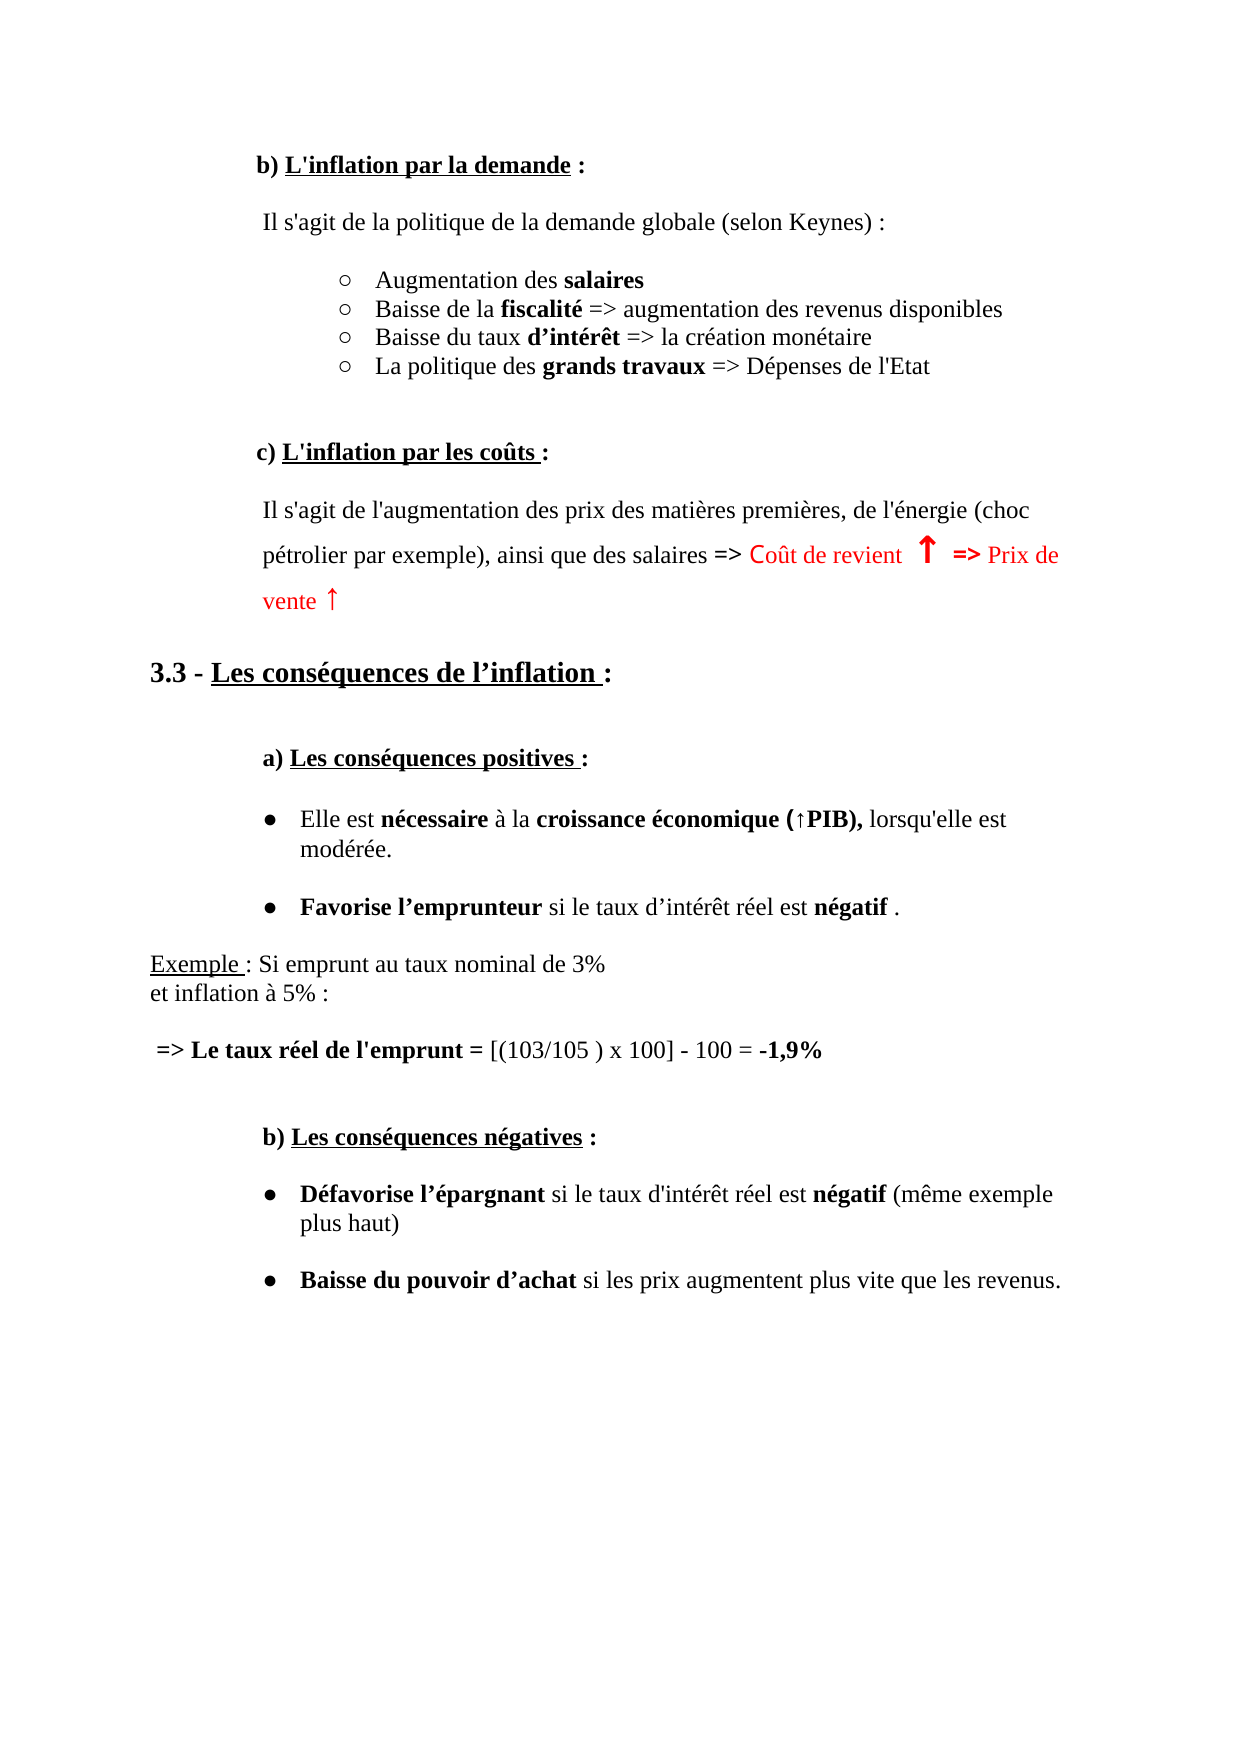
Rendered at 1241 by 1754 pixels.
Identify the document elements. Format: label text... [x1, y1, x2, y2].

text et inflation à 5% : [150, 978, 1090, 1007]
list Augmentation des salaires [337, 265, 1090, 294]
list b) Les conséquences négatives : [187, 1122, 1090, 1151]
list La politique des grands travaux => Dépenses de l'Etat [337, 351, 1090, 380]
list Baisse de la fiscalité => augmentation des revenus disponibles [337, 294, 1090, 322]
list Il s'agit de la politique de la demande globale (selon Keynes) : [262, 207, 1090, 236]
list c) L'inflation par les coûts : [187, 437, 1090, 466]
list a) Les conséquences positives : [187, 743, 1090, 771]
list Il s'agit de l'augmentation des prix des matières premières, de l'énergie (choc pétrolier par exemple), ainsi que des salaires => Coût de revient ↑ => Prix de vente ↑ [262, 495, 1090, 618]
text => Le taux réel de l'emprunt = [(103/105 ) x 100] - 100 = -1,9% [150, 1036, 1090, 1064]
list b) L'inflation par la demande : [187, 150, 1090, 179]
list Défavorise l’épargnant si le taux d'intérêt réel est négatif (même exemple plus haut) [262, 1179, 1090, 1237]
list Baisse du pouvoir d’achat si les prix augmentent plus vite que les revenus. [262, 1266, 1090, 1294]
list Elle est nécessaire à la croissance économique (↑PIB), lorsqu'elle est modérée. [262, 800, 1090, 863]
list Favorise l’emprunteur si le taux d’intérêt réel est négatif . [262, 892, 1090, 921]
list Baisse du taux d’intérêt => la création monétaire [337, 322, 1090, 351]
subtitle 3.3 - Les conséquences de l’inflation : [150, 655, 1090, 689]
text Exemple : Si emprunt au taux nominal de 3% [150, 949, 1090, 978]
